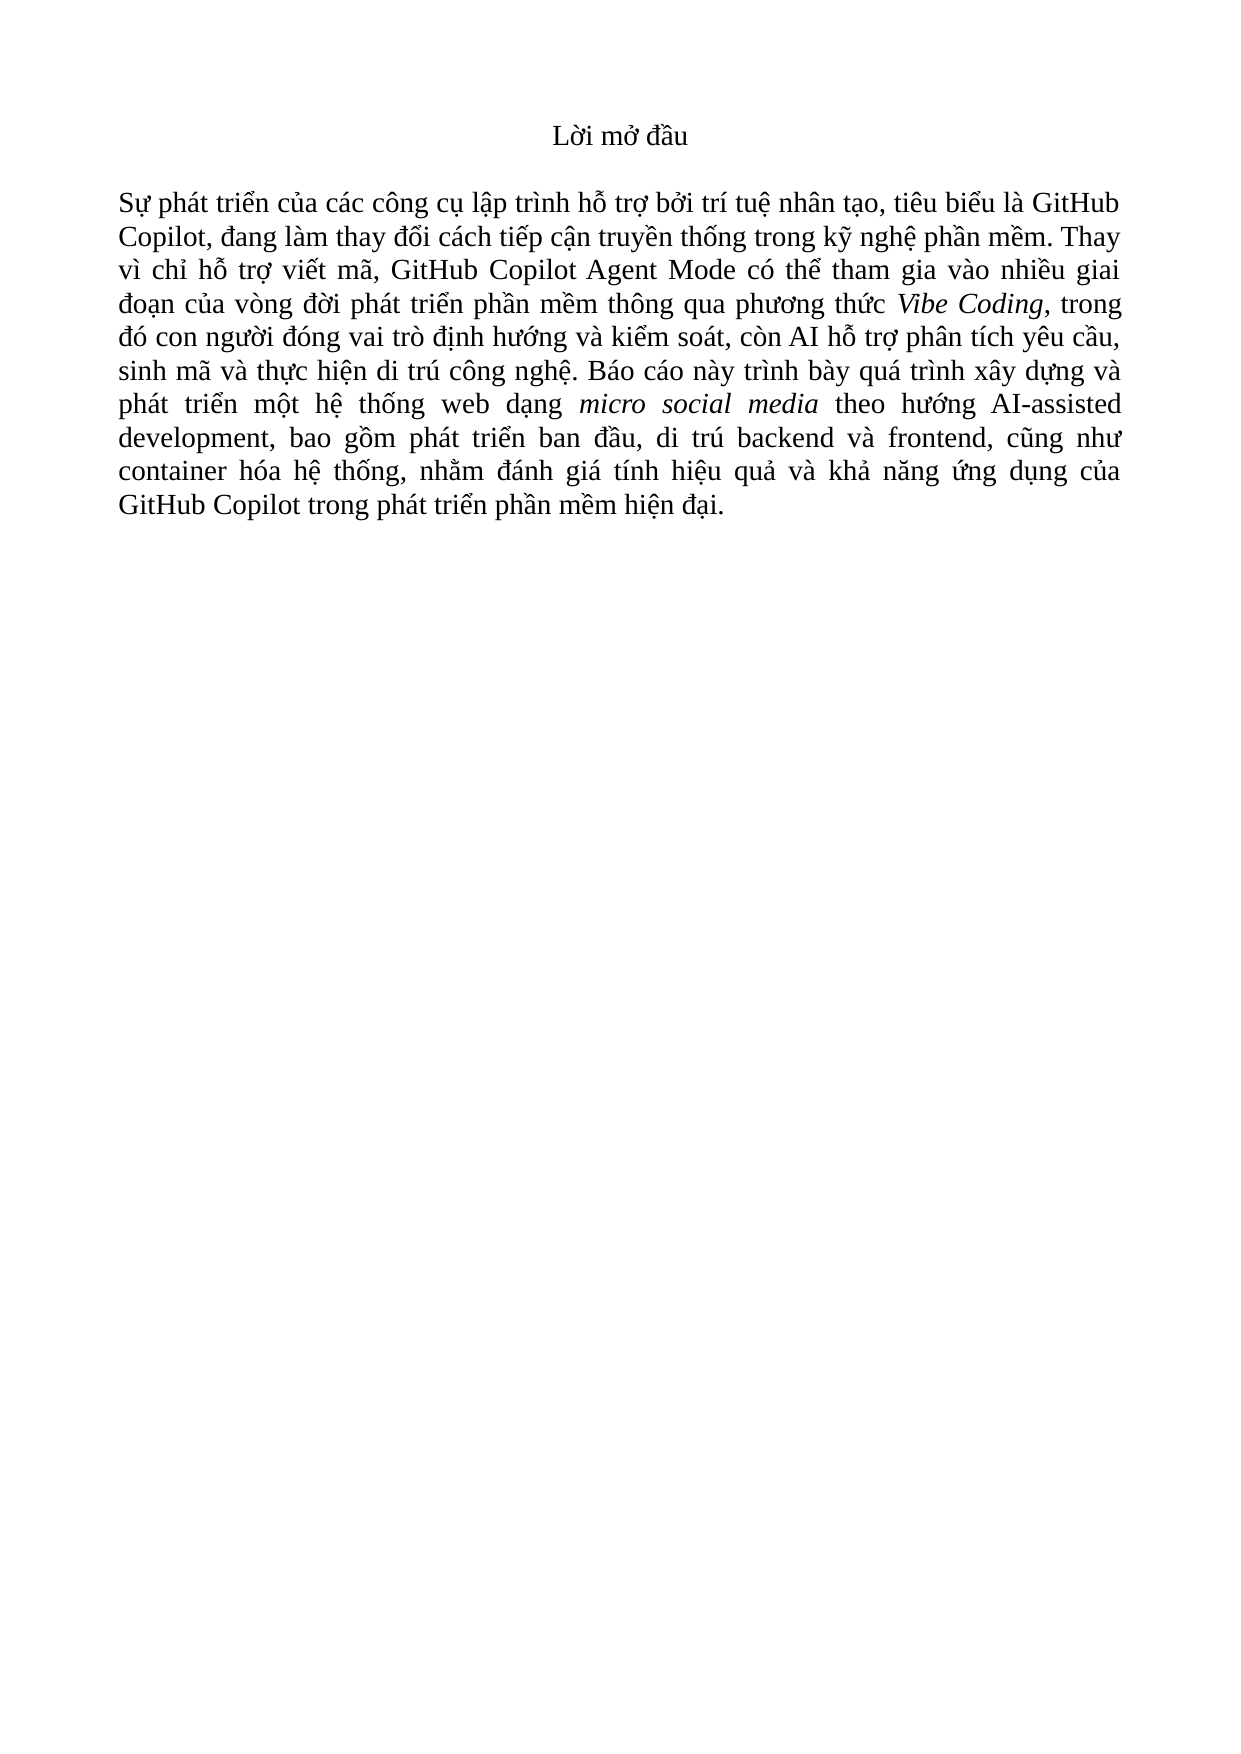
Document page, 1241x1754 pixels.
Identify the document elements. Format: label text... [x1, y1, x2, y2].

text Lời mở đầu [118, 118, 1122, 152]
text Sự phát triển của các công cụ lập trình hỗ trợ bởi trí tuệ nhân tạo, tiêu biểu là GitHub Copilot, đang làm thay đổi cách tiếp cận truyền thống trong kỹ nghệ phần mềm. Thay vì chỉ hỗ trợ viết mã, GitHub Copilot Agent Mode có thể tham gia vào nhiều giai đoạn của vòng đời phát triển phần mềm thông qua phương thức Vibe Coding, trong đó con người đóng vai trò định hướng và kiểm soát, còn AI hỗ trợ phân tích yêu cầu, sinh mã và thực hiện di trú công nghệ. Báo cáo này trình bày quá trình xây dựng và phát triển một hệ thống web dạng micro social media theo hướng AI-assisted development, bao gồm phát triển ban đầu, di trú backend và frontend, cũng như container hóa hệ thống, nhằm đánh giá tính hiệu quả và khả năng ứng dụng của GitHub Copilot trong phát triển phần mềm hiện đại. [118, 185, 1122, 521]
